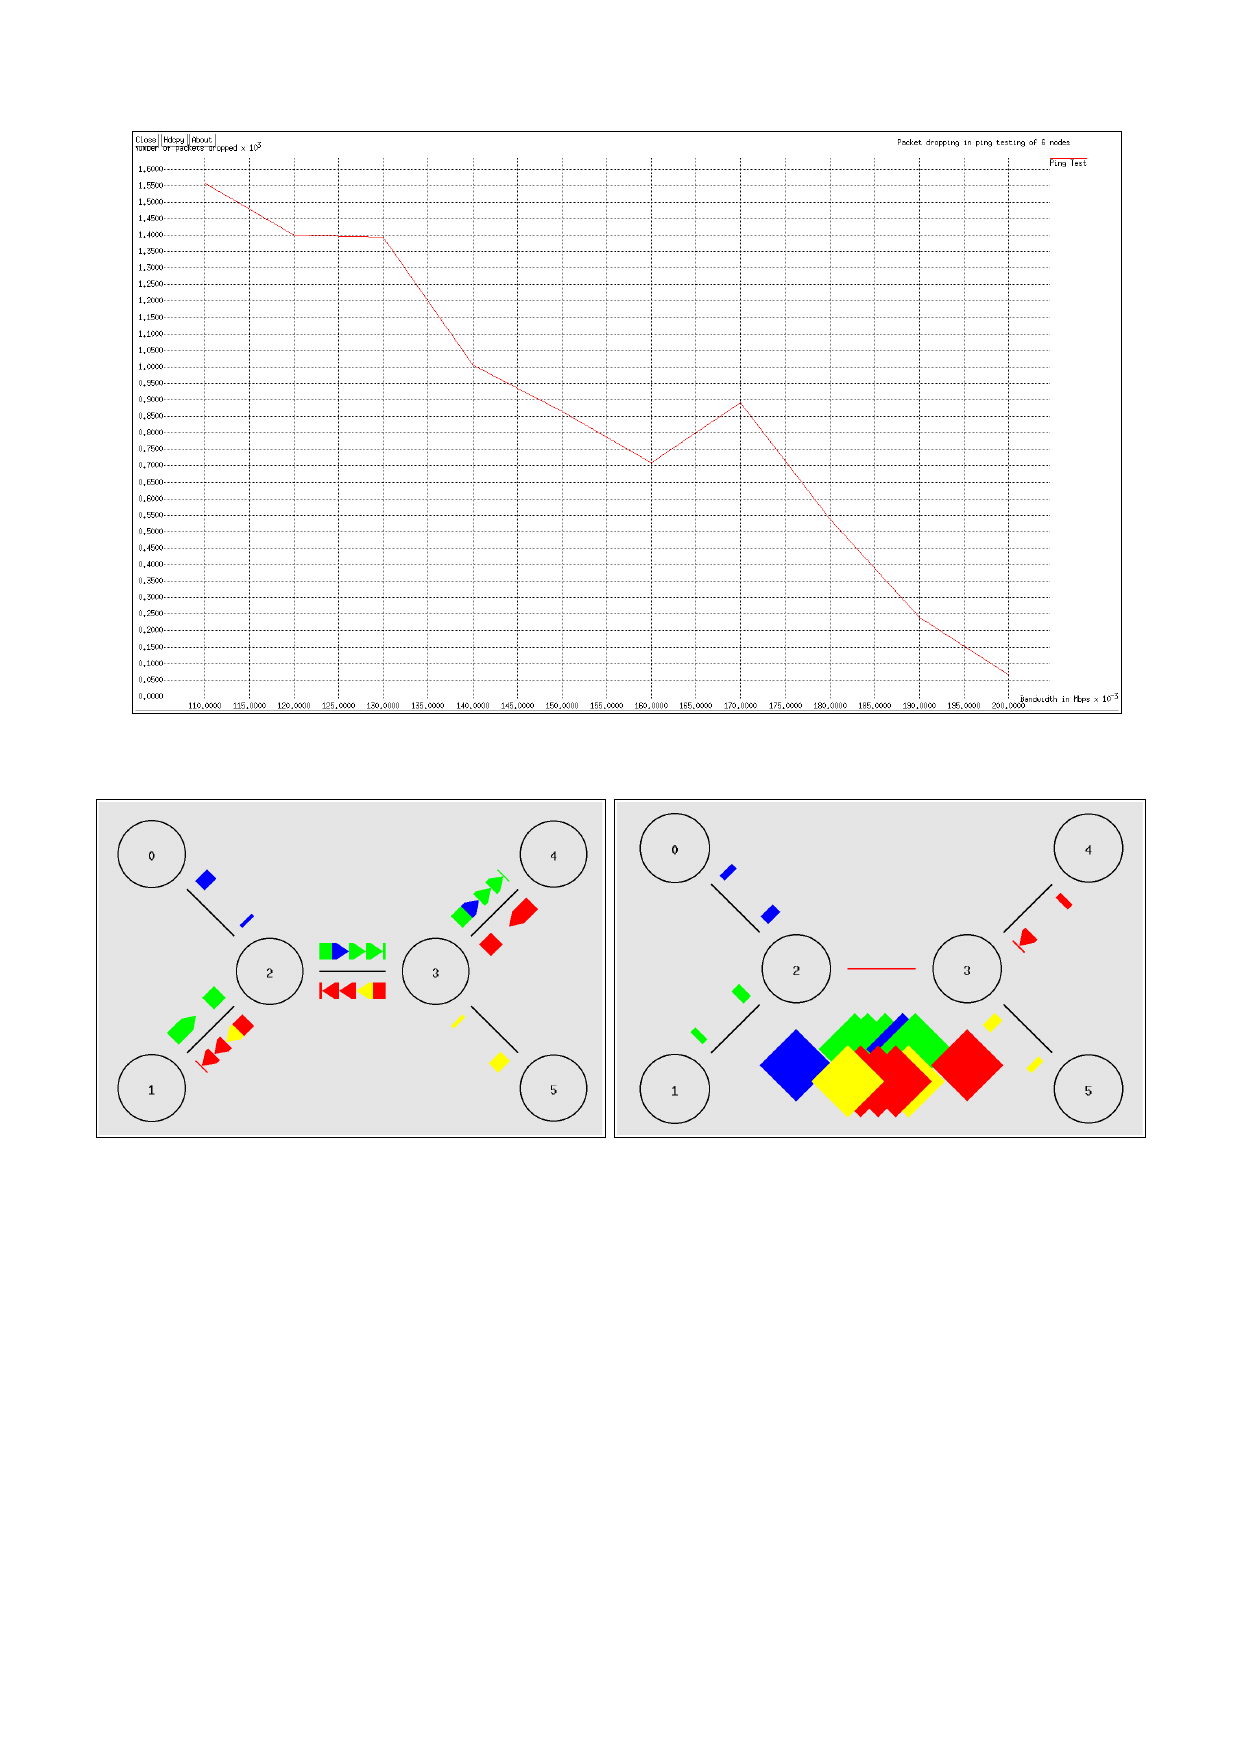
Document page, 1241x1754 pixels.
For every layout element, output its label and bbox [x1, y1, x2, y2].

picture [616, 802, 1143, 1135]
picture [98, 802, 603, 1135]
picture [135, 134, 1119, 711]
